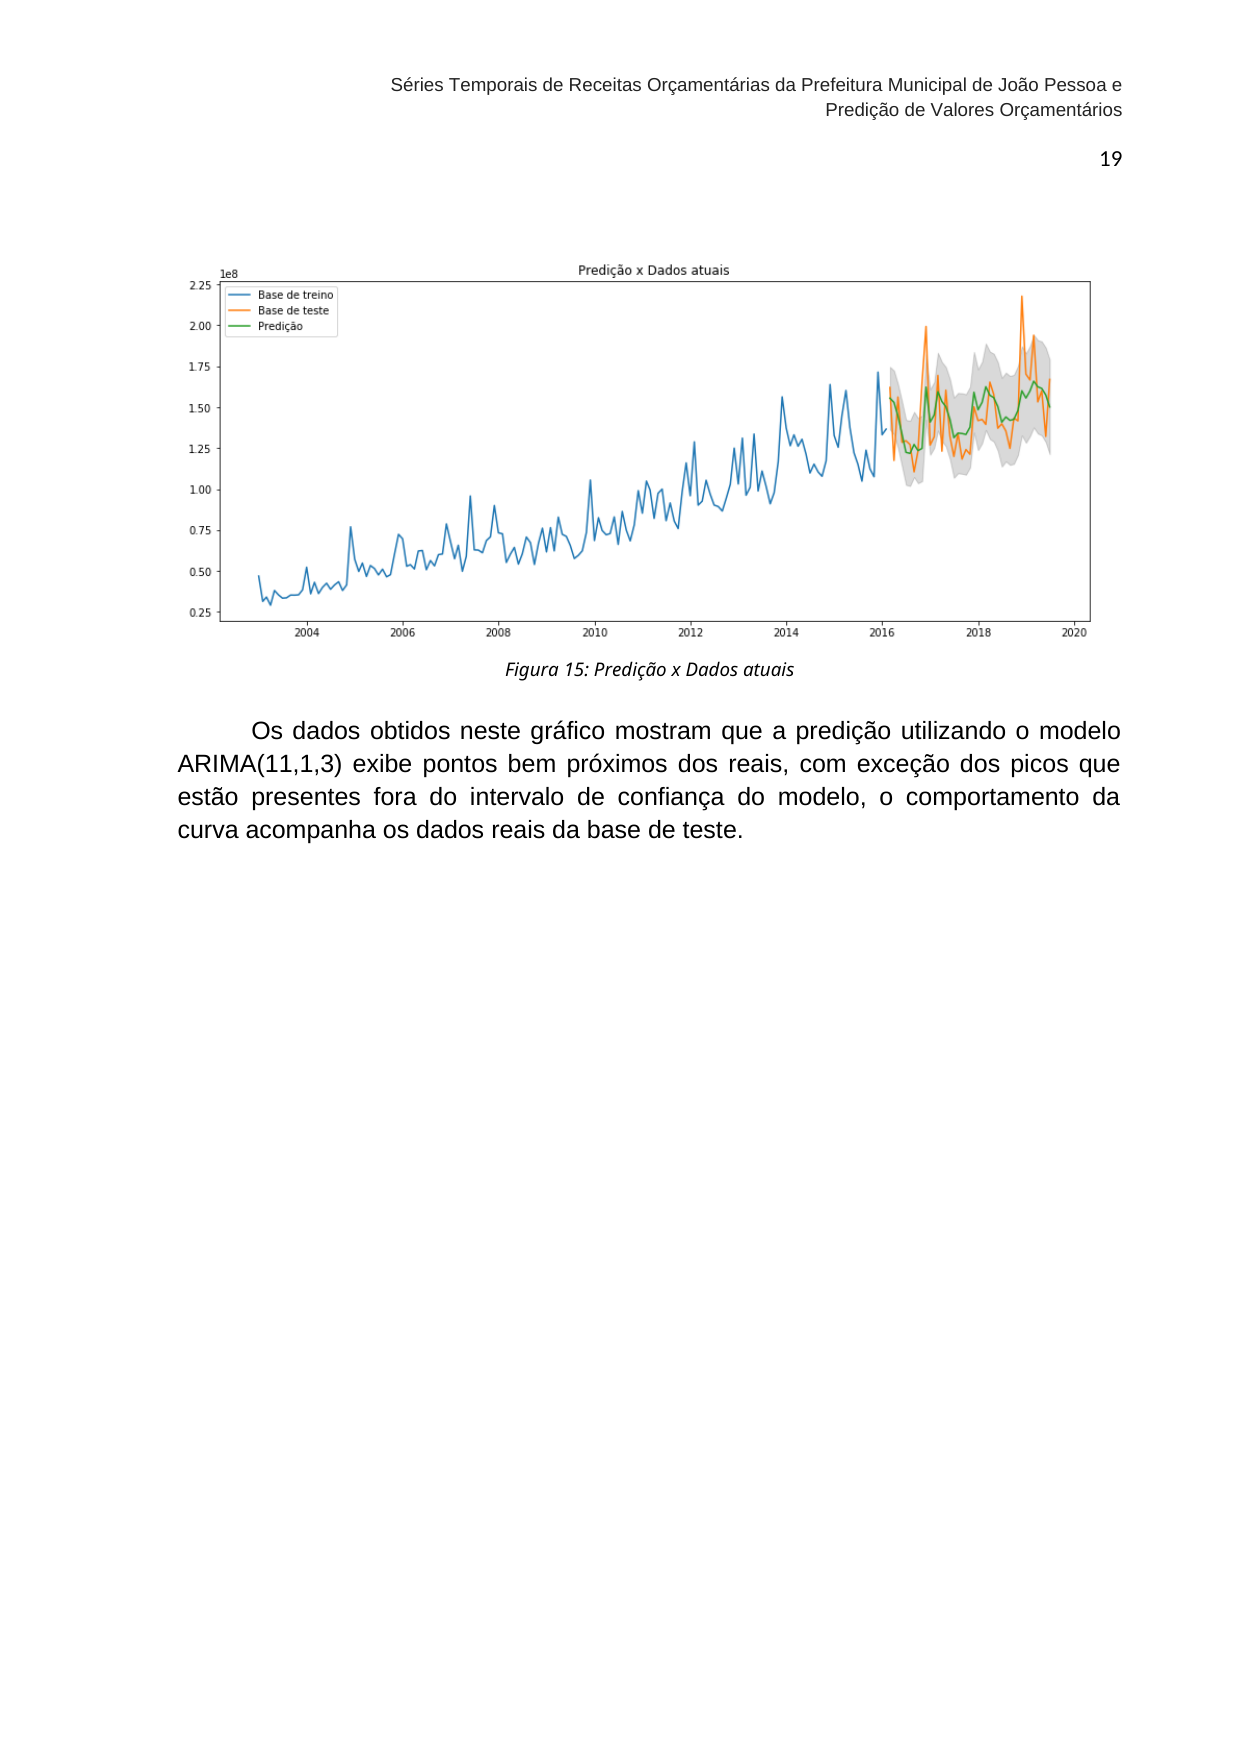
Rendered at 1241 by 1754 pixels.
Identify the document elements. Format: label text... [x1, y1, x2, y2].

text Os dados obtidos neste gráfico mostram que a predição utilizando o modelo ARIMA(11,1,3) exibe pontos bem próximos dos reais, com exceção dos picos que estão presentes fora do intervalo de confiança do modelo, o comportamento da curva acompanha os dados reais da base de teste. [177, 682, 1122, 844]
picture [177, 254, 1123, 648]
text Figura 15: Predição x Dados atuais [177, 648, 1122, 682]
text [177, 225, 1122, 254]
